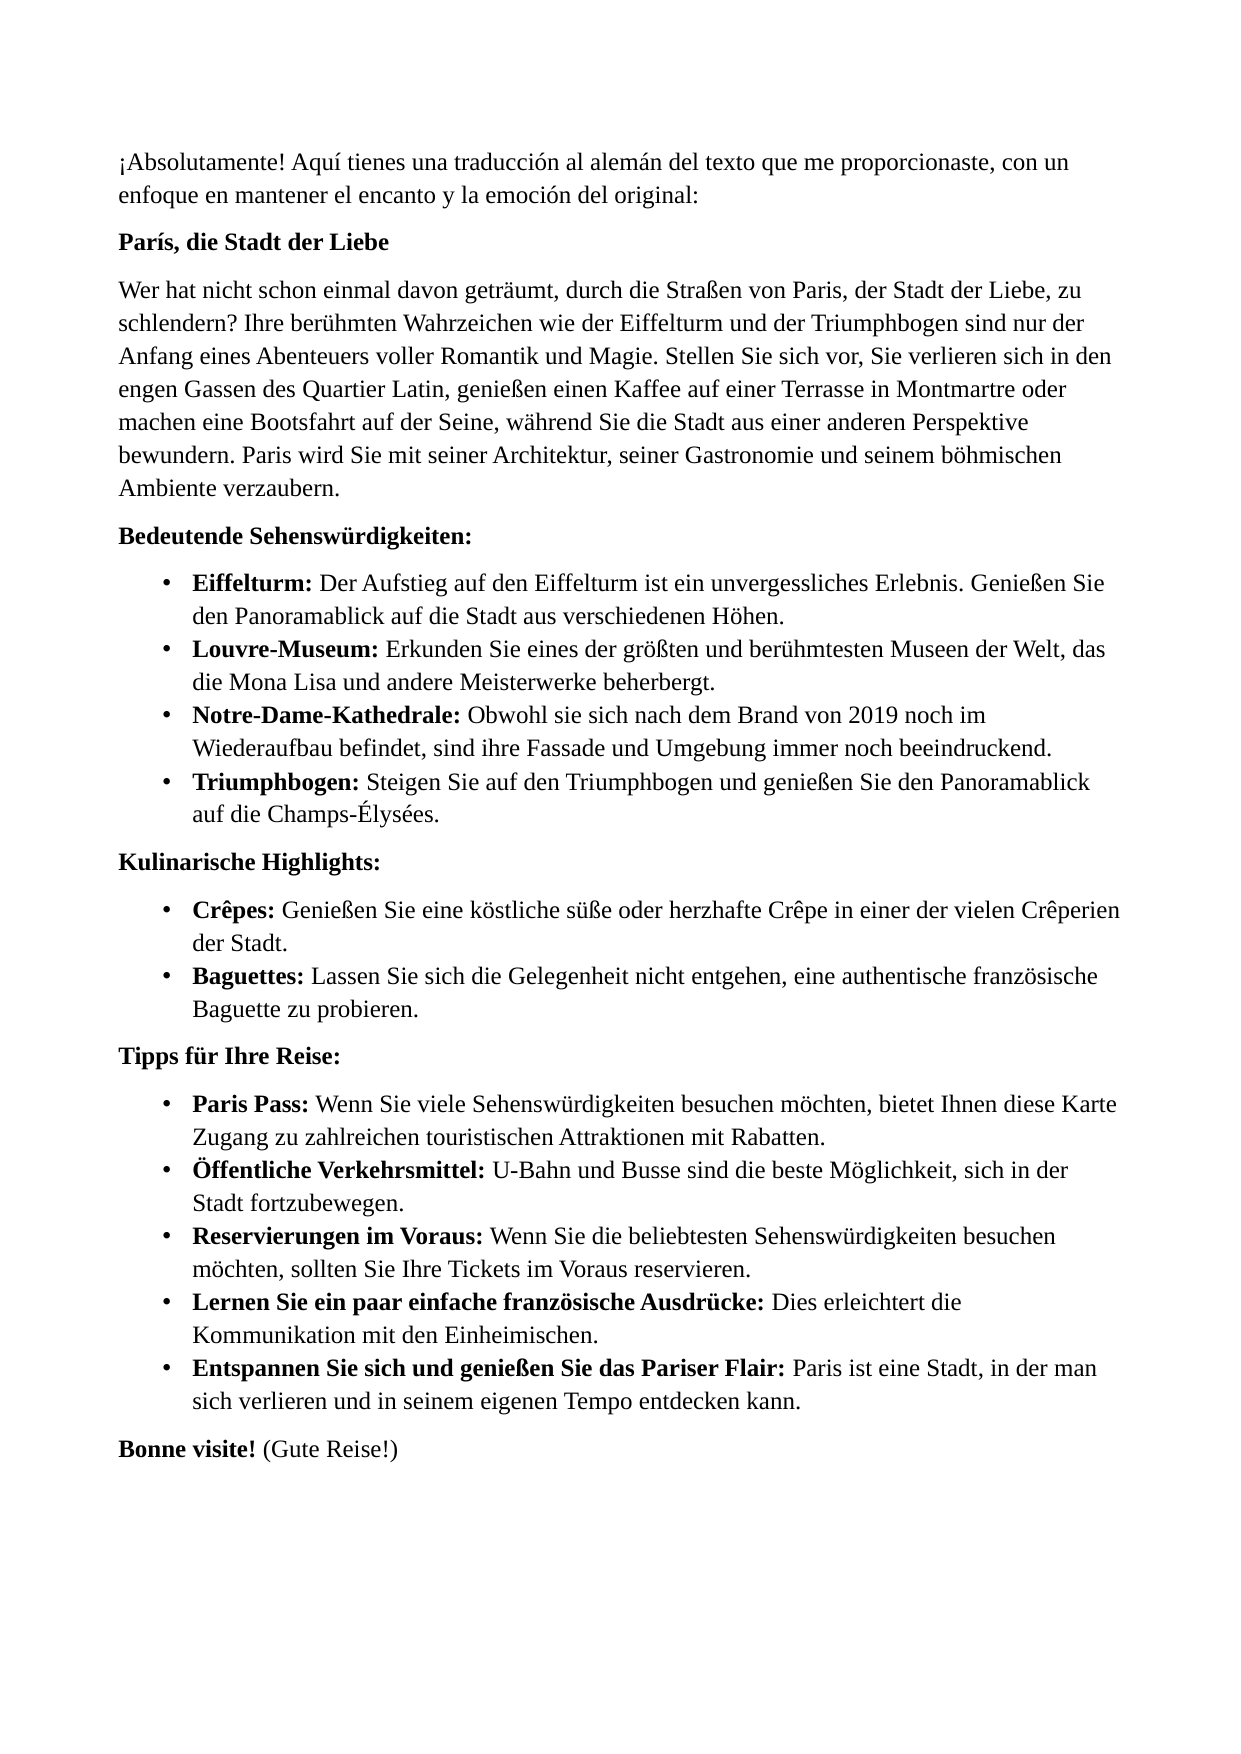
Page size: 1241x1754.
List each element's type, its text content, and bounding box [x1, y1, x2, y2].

text Wer hat nicht schon einmal davon geträumt, durch die Straßen von Paris, der Stadt der Liebe, zu schlendern? Ihre berühmten Wahrzeichen wie der Eiffelturm und der Triumphbogen sind nur der Anfang eines Abenteuers voller Romantik und Magie. Stellen Sie sich vor, Sie verlieren sich in den engen Gassen des Quartier Latin, genießen einen Kaffee auf einer Terrasse in Montmartre oder machen eine Bootsfahrt auf der Seine, während Sie die Stadt aus einer anderen Perspektive bewundern. Paris wird Sie mit seiner Architektur, seiner Gastronomie und seinem böhmischen Ambiente verzaubern. [118, 275, 1122, 502]
list Notre-Dame-Kathedrale: Obwohl sie sich nach dem Brand von 2019 noch im Wiederaufbau befindet, sind ihre Fassade und Umgebung immer noch beeindruckend. [162, 701, 1122, 762]
list Eiffelturm: Der Aufstieg auf den Eiffelturm ist ein unvergessliches Erlebnis. Genießen Sie den Panoramablick auf die Stadt aus verschiedenen Höhen. [162, 568, 1122, 630]
list Triumphbogen: Steigen Sie auf den Triumphbogen und genießen Sie den Panoramablick auf die Champs-Élysées. [162, 767, 1122, 828]
list Paris Pass: Wenn Sie viele Sehenswürdigkeiten besuchen möchten, bietet Ihnen diese Karte Zugang zu zahlreichen touristischen Attraktionen mit Rabatten. [162, 1089, 1122, 1151]
text ¡Absolutamente! Aquí tienes una traducción al alemán del texto que me proporcionaste, con un enfoque en mantener el encanto y la emoción del original: [118, 147, 1122, 209]
list Öffentliche Verkehrsmittel: U-Bahn und Busse sind die beste Möglichkeit, sich in der Stadt fortzubewegen. [162, 1155, 1122, 1217]
list Crêpes: Genießen Sie eine köstliche süße oder herzhafte Crêpe in einer der vielen Crêperien der Stadt. [162, 895, 1122, 957]
text París, die Stadt der Liebe [118, 227, 1122, 256]
list Baguettes: Lassen Sie sich die Gelegenheit nicht entgehen, eine authentische französische Baguette zu probieren. [162, 961, 1122, 1023]
text Kulinarische Highlights: [118, 847, 1122, 876]
list Louvre-Museum: Erkunden Sie eines der größten und berühmtesten Museen der Welt, das die Mona Lisa und andere Meisterwerke beherbergt. [162, 634, 1122, 696]
list Reservierungen im Voraus: Wenn Sie die beliebtesten Sehenswürdigkeiten besuchen möchten, sollten Sie Ihre Tickets im Voraus reservieren. [162, 1221, 1122, 1283]
text Bedeutende Sehenswürdigkeiten: [118, 521, 1122, 549]
text Tipps für Ihre Reise: [118, 1041, 1122, 1070]
text Bonne visite! (Gute Reise!) [118, 1434, 1122, 1463]
list Entspannen Sie sich und genießen Sie das Pariser Flair: Paris ist eine Stadt, in der man sich verlieren und in seinem eigenen Tempo entdecken kann. [162, 1353, 1122, 1415]
list Lernen Sie ein paar einfache französische Ausdrücke: Dies erleichtert die Kommunikation mit den Einheimischen. [162, 1287, 1122, 1349]
